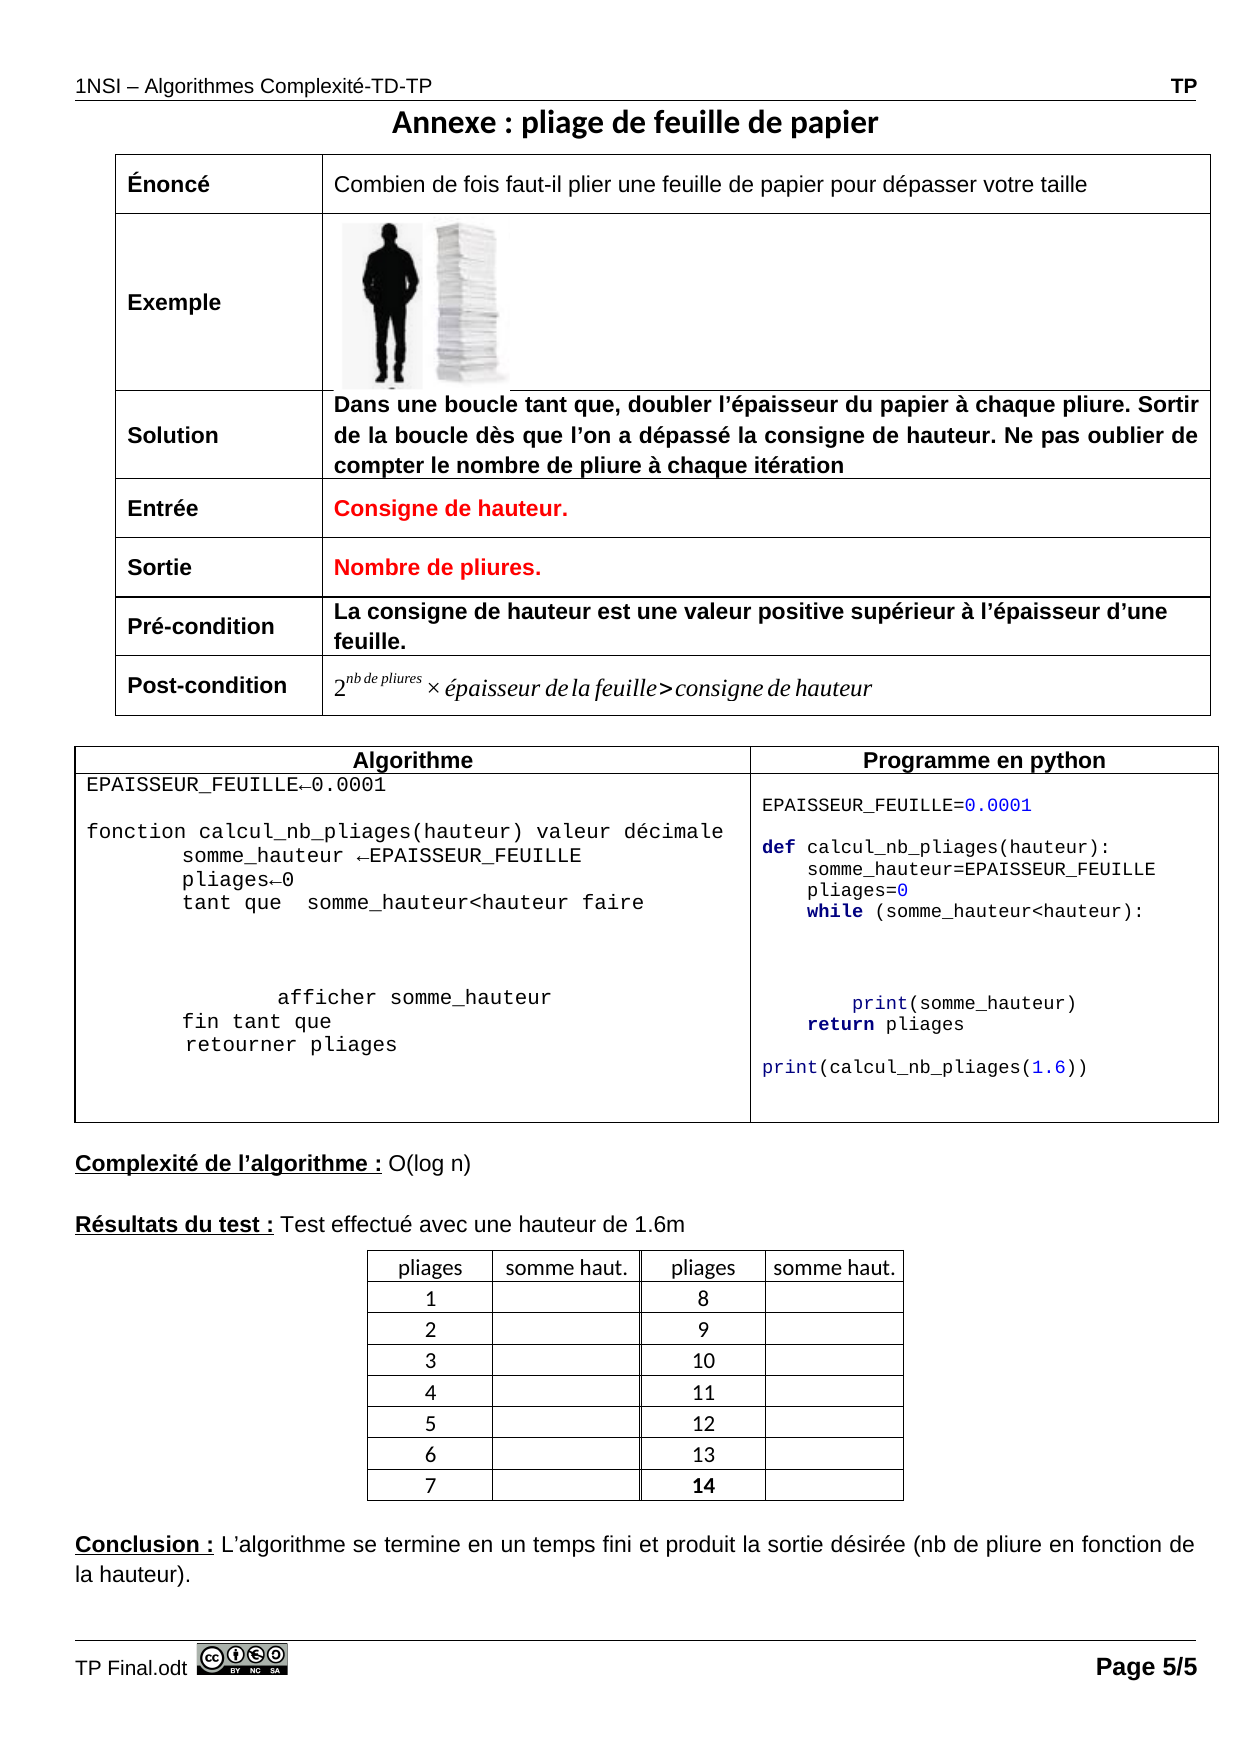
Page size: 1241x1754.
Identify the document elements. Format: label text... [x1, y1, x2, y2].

table_cell [510, 214, 1210, 390]
table_cell [493, 1438, 639, 1468]
table_cell [766, 1345, 903, 1375]
text Résultats du test : Test effectué avec une hauteur de 1.6m [75, 1211, 1196, 1237]
table_cell 2 [368, 1313, 492, 1343]
table_cell EPAISSEUR_FEUILLE←0.0001 fonction calcul_nb_pliages(hauteur) valeur décimale somme_hauteur ←EPAISSEUR_FEUILLE pliages←0 tant que somme_hauteur<hauteur faire afficher somme_hauteur fin tant que retourner pliages [76, 774, 750, 1122]
table_cell 5 [368, 1407, 492, 1437]
table_header somme haut. [493, 1251, 639, 1281]
table_cell 1 [368, 1282, 492, 1312]
table_cell EPAISSEUR_FEUILLE=0.0001 def calcul_nb_pliages(hauteur): somme_hauteur=EPAISSEUR_FEUILLE pliages=0 while (somme_hauteur<hauteur): print(somme_hauteur) return pliages print(calcul_nb_pliages(1.6)) [751, 774, 1218, 1122]
table_cell 9 [642, 1313, 765, 1343]
table_header Programme en python [751, 747, 1218, 773]
text Conclusion : L’algorithme se termine en un temps fini et produit la sortie désirée (nb de pliure en fonction de la hauteur). [75, 1531, 1196, 1587]
list Annexe : pliage de feuille de papier [75, 101, 1196, 142]
table_cell 14 [642, 1470, 765, 1500]
table_cell [766, 1376, 903, 1406]
picture [196, 1643, 288, 1675]
table_cell 4 [368, 1376, 492, 1406]
table_cell Post-condition [116, 656, 322, 714]
table_cell La consigne de hauteur est une valeur positive supérieur à l’épaisseur d’une feuille. [323, 598, 1210, 655]
table_cell Entrée [116, 479, 322, 537]
table_cell [766, 1407, 903, 1437]
table_cell [493, 1407, 639, 1437]
table_cell Dans une boucle tant que, doubler l’épaisseur du papier à chaque pliure. Sortir de la boucle dès que l’on a dépassé la consigne de hauteur. Ne pas oublier de compter le nombre de pliure à chaque itération [323, 391, 1210, 478]
table_header Algorithme [76, 747, 750, 773]
table_cell Pré-condition [116, 598, 322, 655]
table_cell [493, 1345, 639, 1375]
table_cell 6 [368, 1438, 492, 1468]
table_header pliages [642, 1251, 765, 1281]
table_cell [493, 1470, 639, 1500]
table_cell [766, 1438, 903, 1468]
table_cell 8 [642, 1282, 765, 1312]
table_cell [493, 1313, 639, 1343]
table_cell Solution [116, 391, 322, 478]
table_cell 13 [642, 1438, 765, 1468]
table_header pliages [368, 1251, 492, 1281]
table_cell [493, 1376, 639, 1406]
table_cell [323, 656, 1210, 714]
table_cell 7 [368, 1470, 492, 1500]
table_cell [323, 214, 333, 390]
table_cell 12 [642, 1407, 765, 1437]
table_cell 10 [642, 1345, 765, 1375]
table_cell Consigne de hauteur. [323, 479, 1210, 537]
table_cell 3 [368, 1345, 492, 1375]
table_cell [766, 1313, 903, 1343]
table_cell Sortie [116, 538, 322, 596]
table_cell [766, 1282, 903, 1312]
table_header Énoncé [116, 155, 322, 213]
table_header Combien de fois faut-il plier une feuille de papier pour dépasser votre taille [323, 155, 1210, 213]
table_cell 11 [642, 1376, 765, 1406]
table_cell [766, 1470, 903, 1500]
text Complexité de l’algorithme : O(log n) [75, 1150, 1196, 1177]
table_cell [493, 1282, 639, 1312]
table_cell Nombre de pliures. [323, 538, 1210, 596]
table_cell Exemple [116, 214, 322, 390]
table_header somme haut. [766, 1251, 903, 1281]
